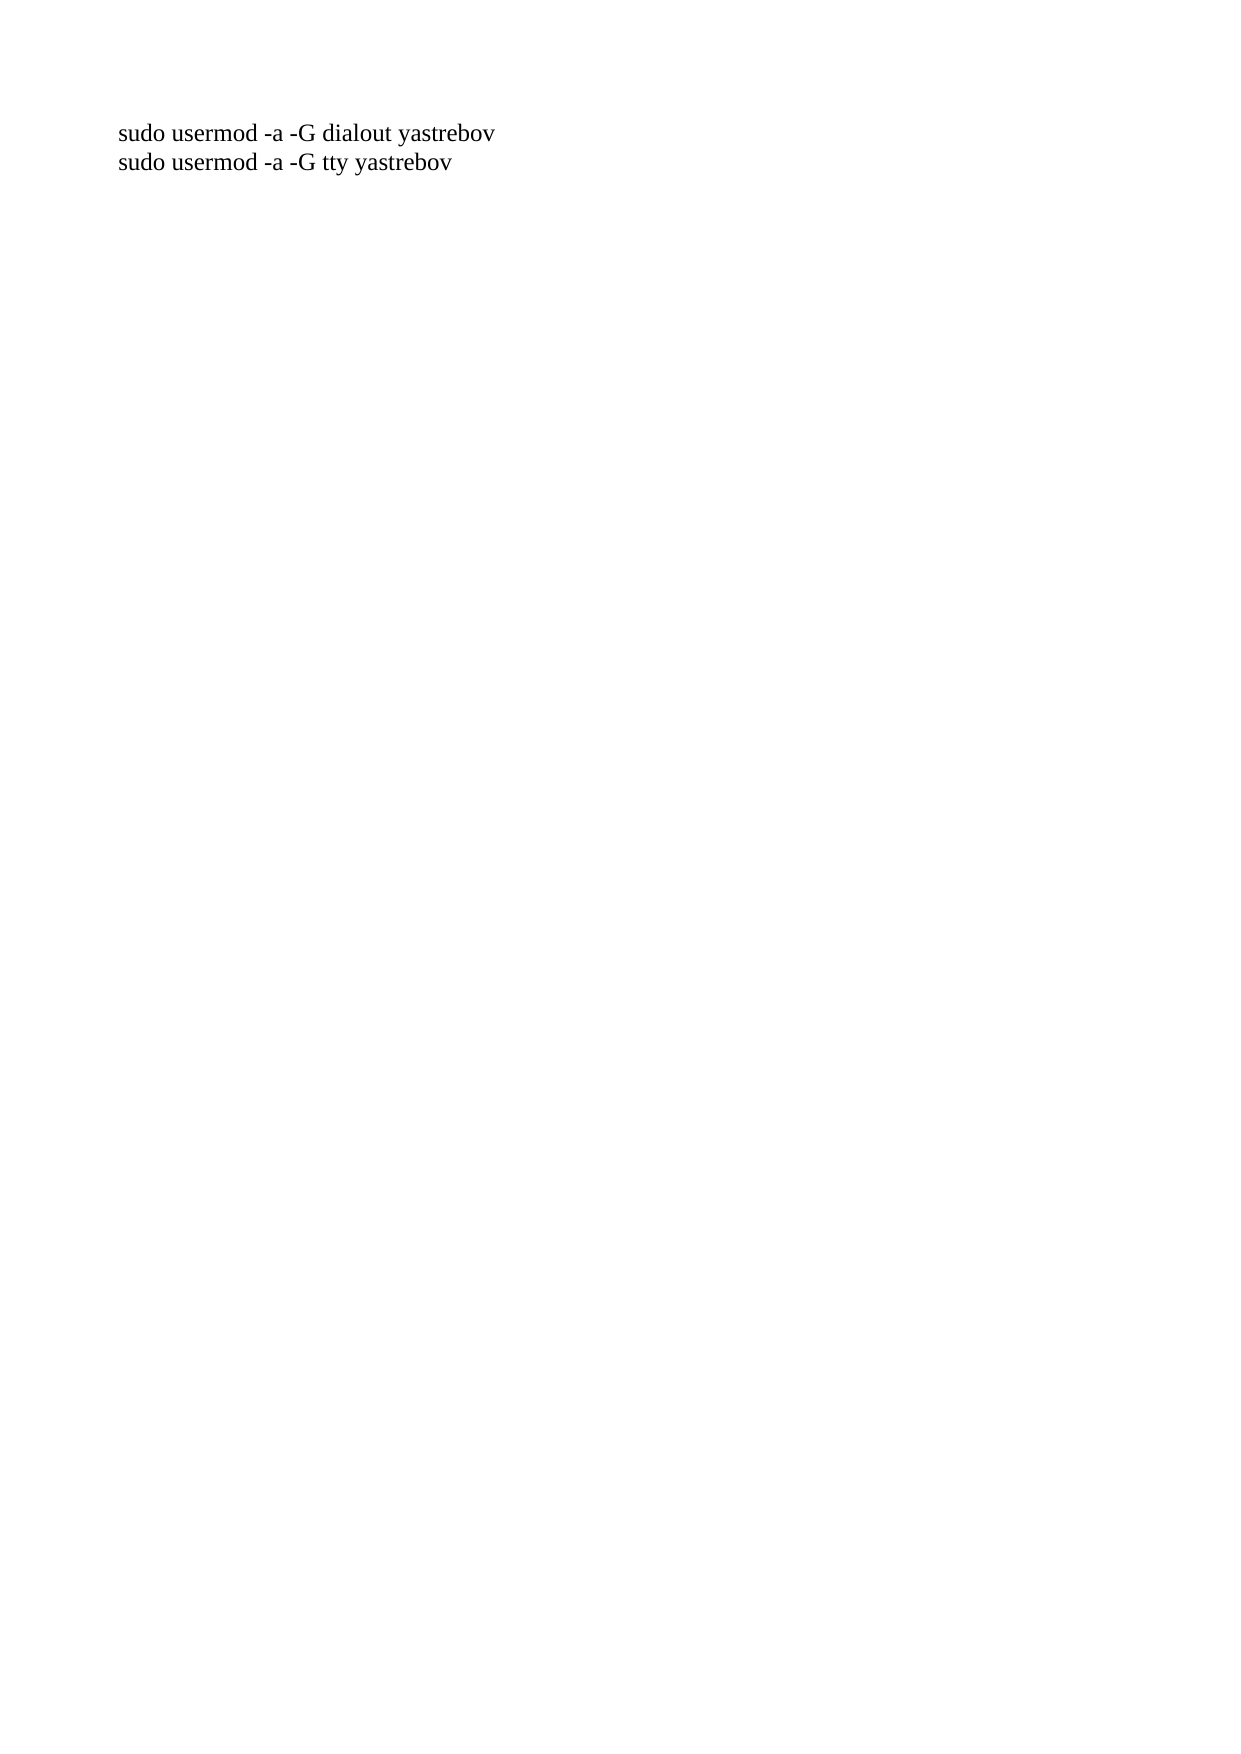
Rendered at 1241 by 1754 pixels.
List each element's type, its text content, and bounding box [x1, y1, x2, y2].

text sudo usermod -a -G dialout yastrebov [118, 118, 1122, 147]
text sudo usermod -a -G tty yastrebov [118, 147, 1122, 176]
